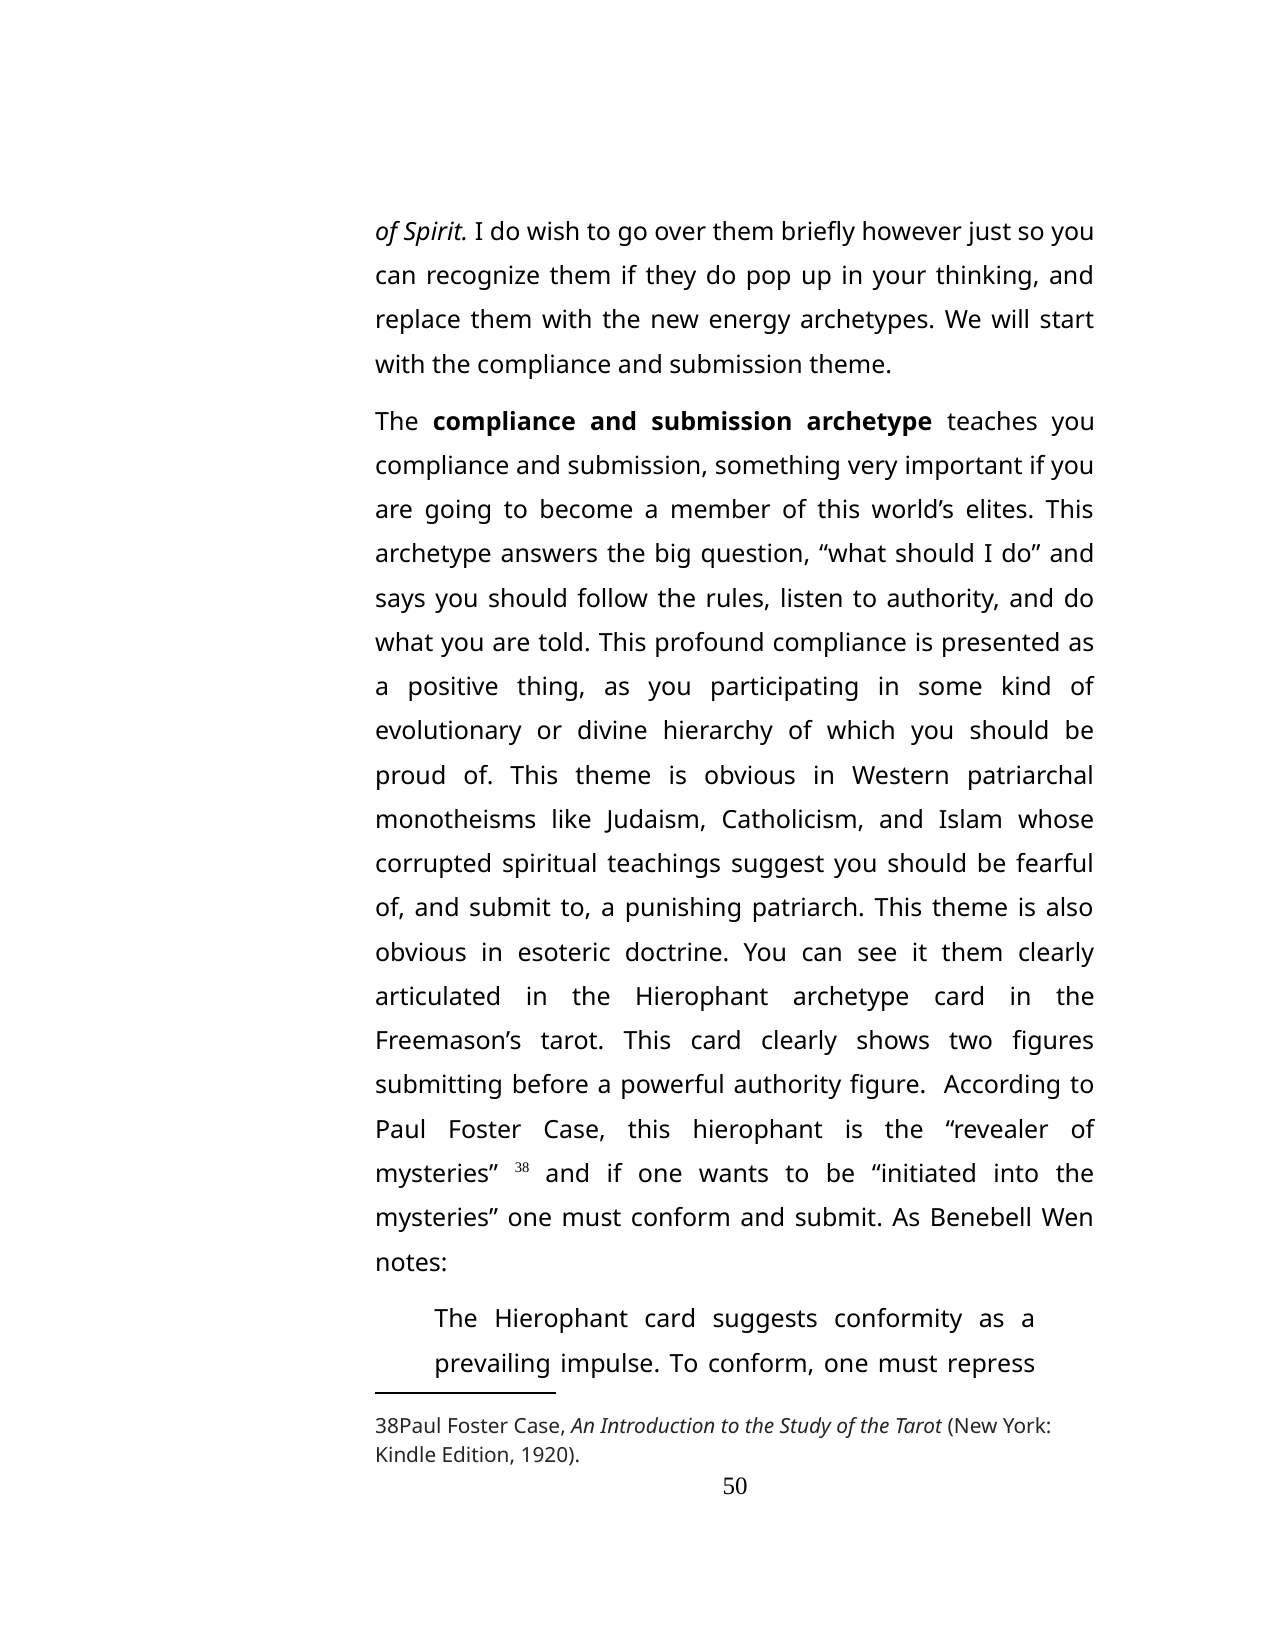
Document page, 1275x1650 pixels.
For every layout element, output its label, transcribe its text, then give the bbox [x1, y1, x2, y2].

text The compliance and submission archetype teaches you compliance and submission, something very important if you are going to become a member of this world’s elites. This archetype answers the big question, “what should I do” and says you should follow the rules, listen to authority, and do what you are told. This profound compliance is presented as a positive thing, as you participating in some kind of evolutionary or divine hierarchy of which you should be proud of. This theme is obvious in Western patriarchal monotheisms like Judaism, Catholicism, and Islam whose corrupted spiritual teachings suggest you should be fearful of, and submit to, a punishing patriarch. This theme is also obvious in esoteric doctrine. You can see it them clearly articulated in the Hierophant archetype card in the Freemason’s tarot. This card clearly shows two figures submitting before a powerful authority figure. According to Paul Foster Case, this hierophant is the “revealer of mysteries” and if one wants to be “initiated into the mysteries” one must conform and submit. As Benebell Wen notes: [375, 403, 1095, 1278]
text of Spirit. I do wish to go over them briefly however just so you can recognize them if they do pop up in your thinking, and replace them with the new energy archetypes. We will start with the compliance and submission theme. [375, 213, 1095, 380]
text The Hierophant card suggests conformity as a prevailing impulse. To conform, one must repress [434, 1301, 1036, 1379]
text Paul Foster Case, An Introduction to the Study of the Tarot (New York: Kindle Edition, 1920). [580, 1412, 1095, 1468]
